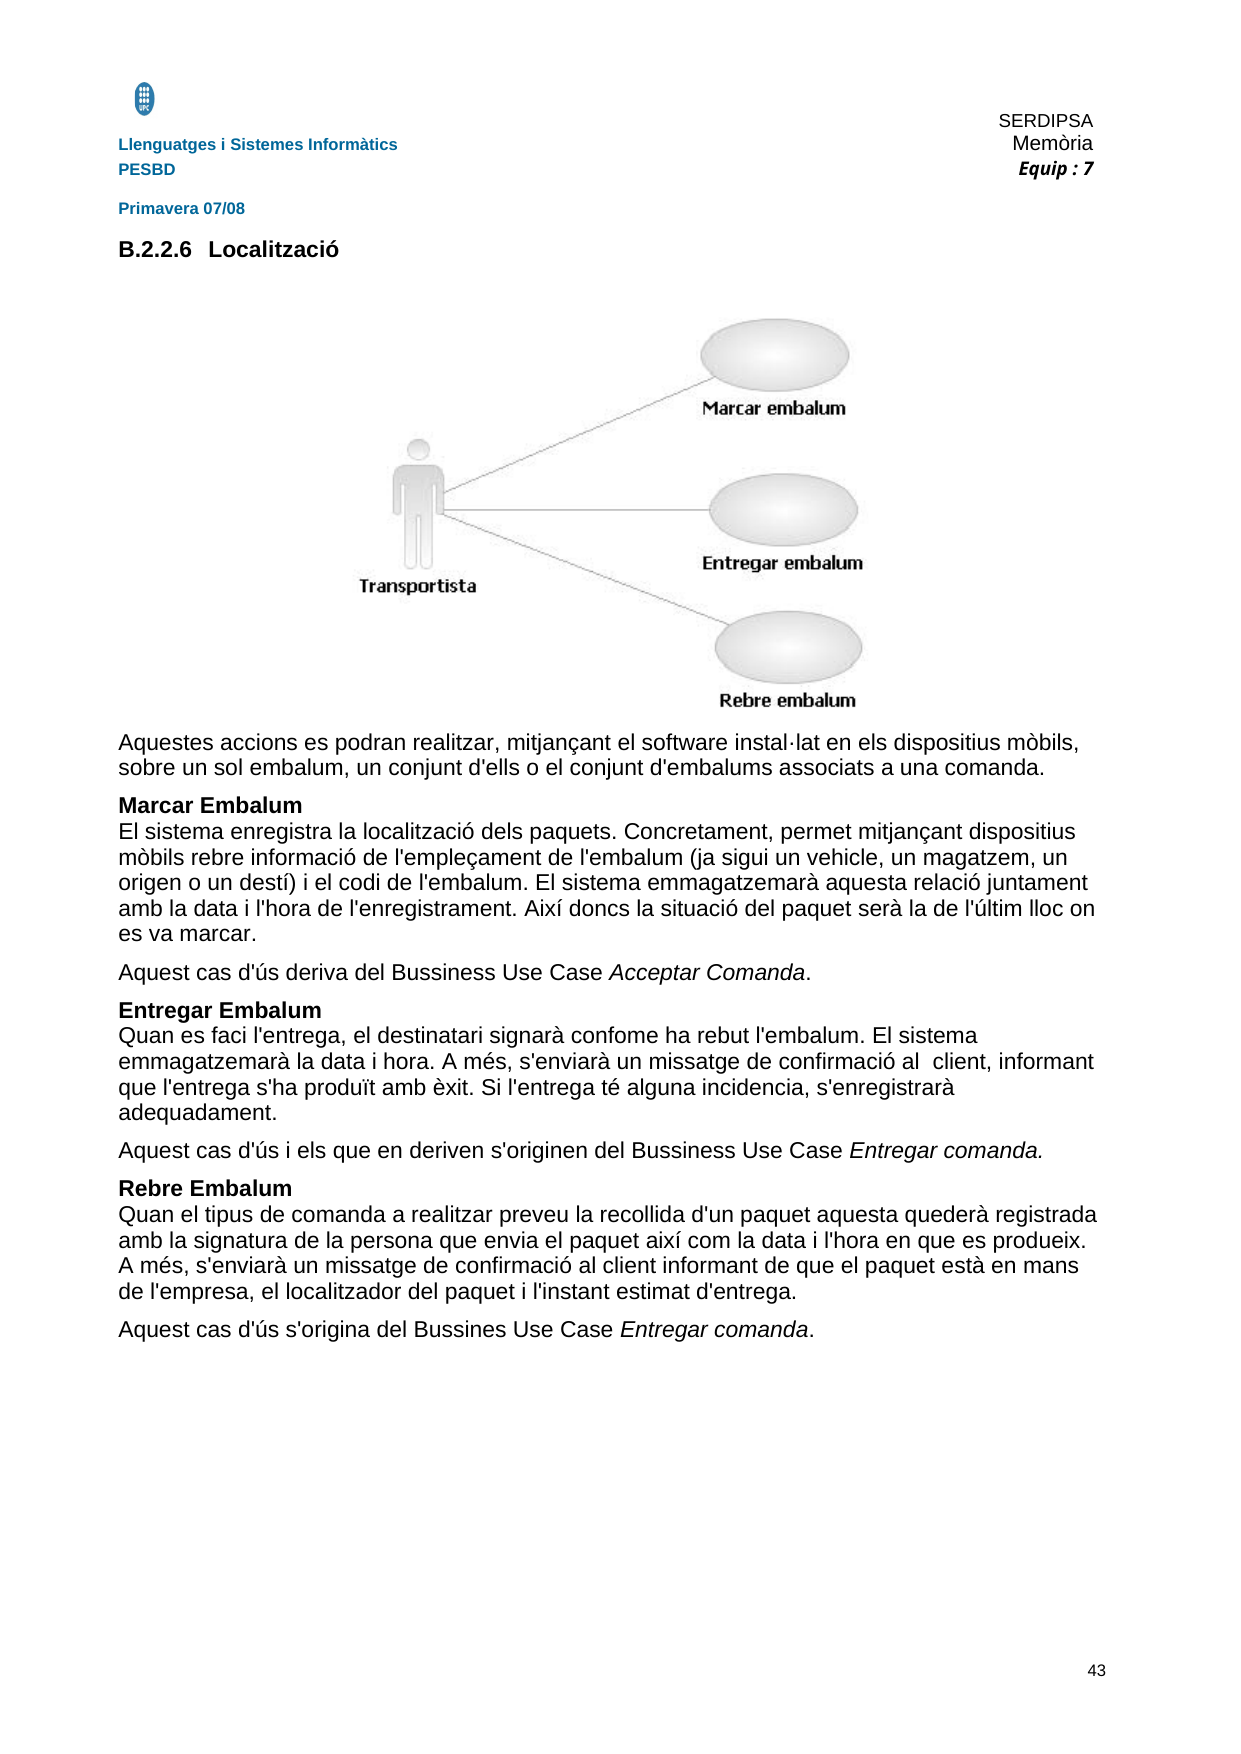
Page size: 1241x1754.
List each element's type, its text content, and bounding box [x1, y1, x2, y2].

text Aquest cas d'ús deriva del Bussiness Use Case Acceptar Comanda. [118, 959, 1106, 985]
subtitle Marcar Embalum [118, 793, 1106, 818]
subtitle Rebre Embalum [118, 1176, 1106, 1202]
subtitle Entregar Embalum [118, 997, 1106, 1023]
picture [330, 306, 894, 730]
text Aquest cas d'ús s'origina del Bussines Use Case Entregar comanda. [118, 1317, 1106, 1342]
text Aquest cas d'ús i els que en deriven s'originen del Bussiness Use Case Entregar comanda. [118, 1138, 1106, 1163]
text Quan es faci l'entrega, el destinatari signarà confome ha rebut l'embalum. El sistema emmagatzemarà la data i hora. A més, s'enviarà un missatge de confirmació al client, informant que l'entrega s'ha produït amb èxit. Si l'entrega té alguna incidencia, s'enregistrarà adequadament. [118, 1023, 1106, 1125]
subtitle Localització [118, 236, 1106, 262]
text Quan el tipus de comanda a realitzar preveu la recollida d'un paquet aquesta quederà registrada amb la signatura de la persona que envia el paquet així com la data i l'hora en que es produeix. A més, s'enviarà un missatge de confirmació al client informant de que el paquet està en mans de l'empresa, el localitzador del paquet i l'instant estimat d'entrega. [118, 1202, 1106, 1304]
text Aquestes accions es podran realitzar, mitjançant el software instal·lat en els dispositius mòbils, sobre un sol embalum, un conjunt d'ells o el conjunt d'embalums associats a una comanda. [118, 428, 1106, 780]
text El sistema enregistra la localització dels paquets. Concretament, permet mitjançant dispositius mòbils rebre informació de l'empleçament de l'embalum (ja sigui un vehicle, un magatzem, un origen o un destí) i el codi de l'embalum. El sistema emmagatzemarà aquesta relació juntament amb la data i l'hora de l'enregistrament. Així doncs la situació del paquet serà la de l'últim lloc on es va marcar. [118, 818, 1106, 947]
